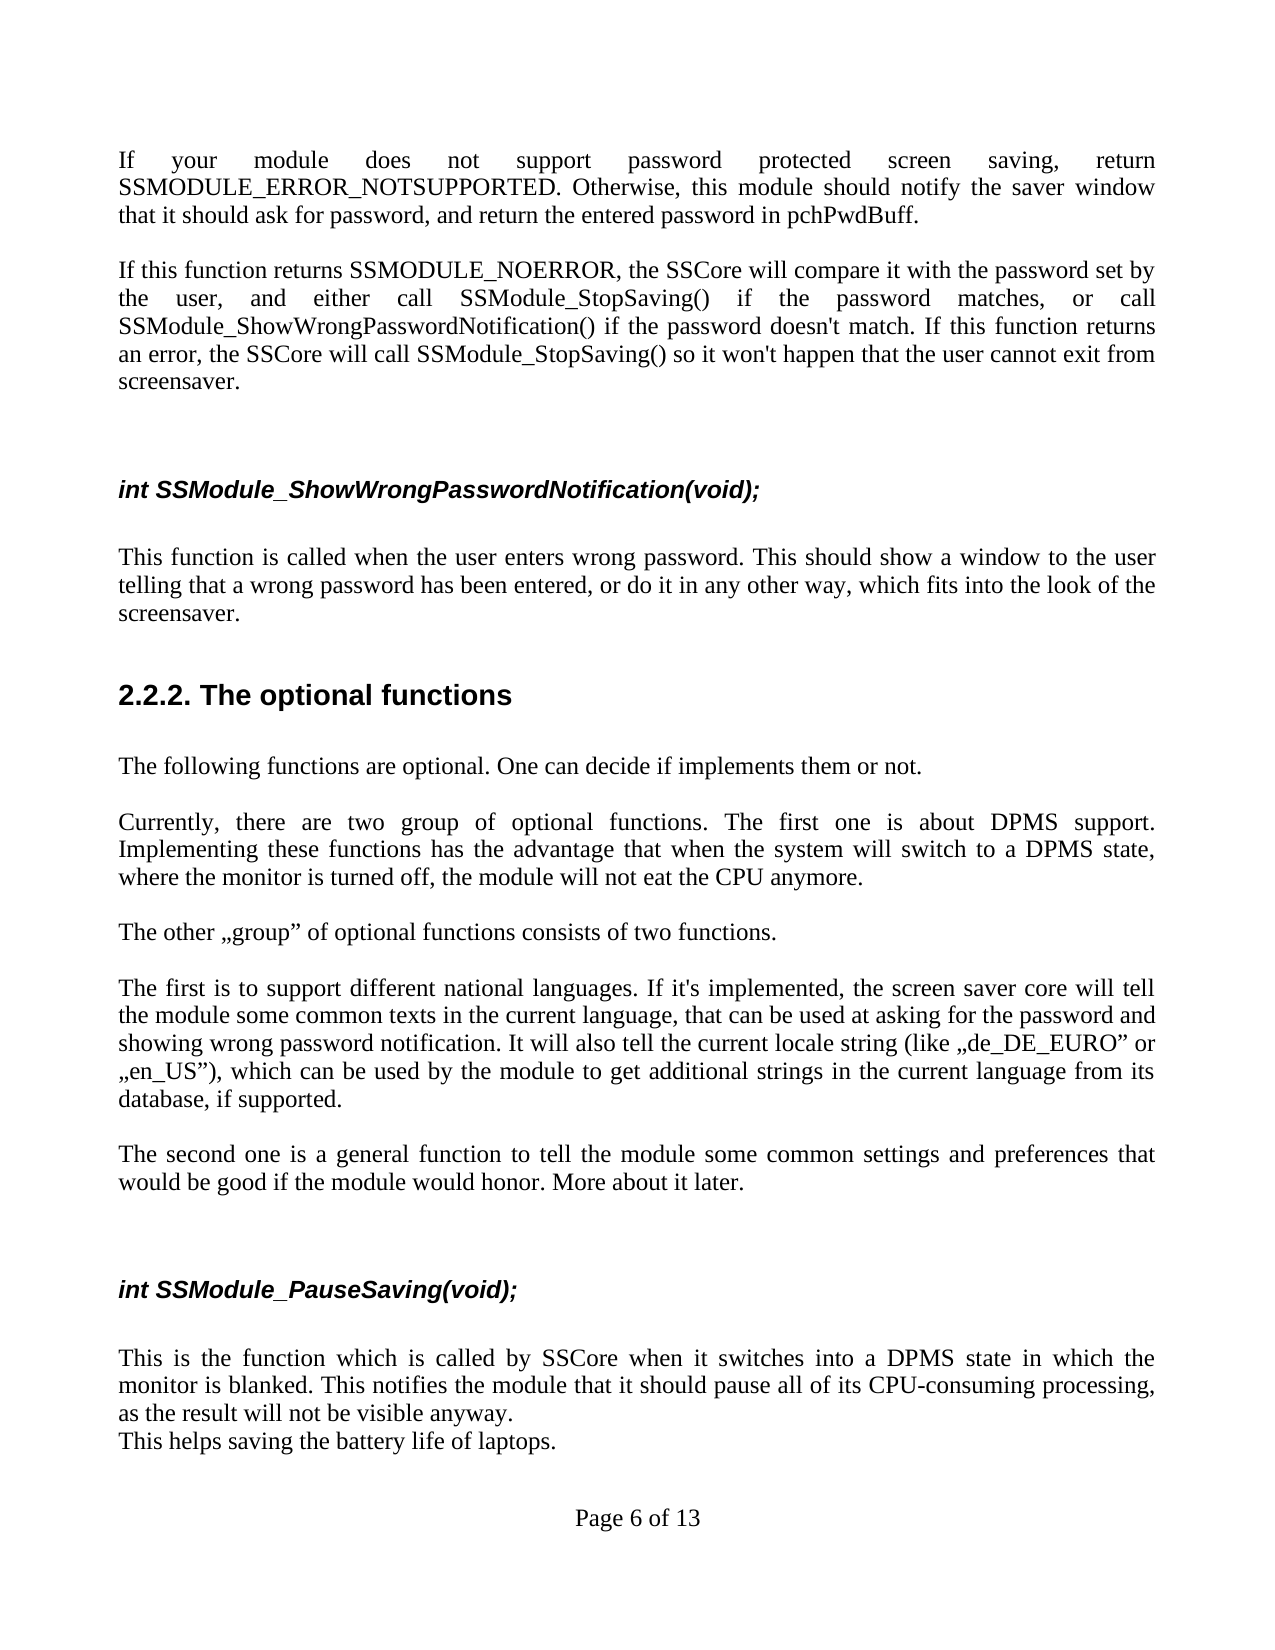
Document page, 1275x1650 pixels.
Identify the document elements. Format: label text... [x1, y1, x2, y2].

text The other „group” of optional functions consists of two functions. [118, 918, 1157, 946]
text This helps saving the battery life of laptops. [118, 1427, 1157, 1455]
subtitle int SSModule_PauseSaving(void); [118, 1276, 1157, 1304]
text If your module does not support password protected screen saving, return SSMODULE_ERROR_NOTSUPPORTED. Otherwise, this module should notify the saver window that it should ask for password, and return the entered password in pchPwdBuff. [118, 146, 1157, 229]
text The second one is a general function to tell the module some common settings and preferences that would be good if the module would honor. More about it later. [118, 1140, 1157, 1196]
text This function is called when the user enters wrong password. This should show a window to the user telling that a wrong password has been entered, or do it in any other way, which fits into the look of the screensaver. [118, 543, 1157, 627]
text This is the function which is called by SSCore when it switches into a DPMS state in which the monitor is blanked. This notifies the module that it should pause all of its CPU-consuming processing, as the result will not be visible anyway. [118, 1344, 1157, 1427]
text The first is to support different national languages. If it's implemented, the screen saver core will tell the module some common texts in the current language, that can be used at asking for the password and showing wrong password notification. It will also tell the current locale string (like „de_DE_EURO” or „en_US”), which can be used by the module to get additional strings in the current language from its database, if supported. [118, 974, 1157, 1112]
subtitle 2.2.2. The optional functions [118, 679, 1157, 712]
text The following functions are optional. One can decide if implements them or not. [118, 752, 1157, 780]
text If this function returns SSMODULE_NOERROR, the SSCore will compare it with the password set by the user, and either call SSModule_StopSaving() if the password matches, or call SSModule_ShowWrongPasswordNotification() if the password doesn't match. If this function returns an error, the SSCore will call SSModule_StopSaving() so it won't happen that the user cannot exit from screensaver. [118, 257, 1157, 395]
subtitle int SSModule_ShowWrongPasswordNotification(void); [118, 476, 1157, 503]
text Currently, there are two group of optional functions. The first one is about DPMS support. Implementing these functions has the advantage that when the system will switch to a DPMS state, where the monitor is turned off, the module will not eat the CPU anymore. [118, 808, 1157, 891]
